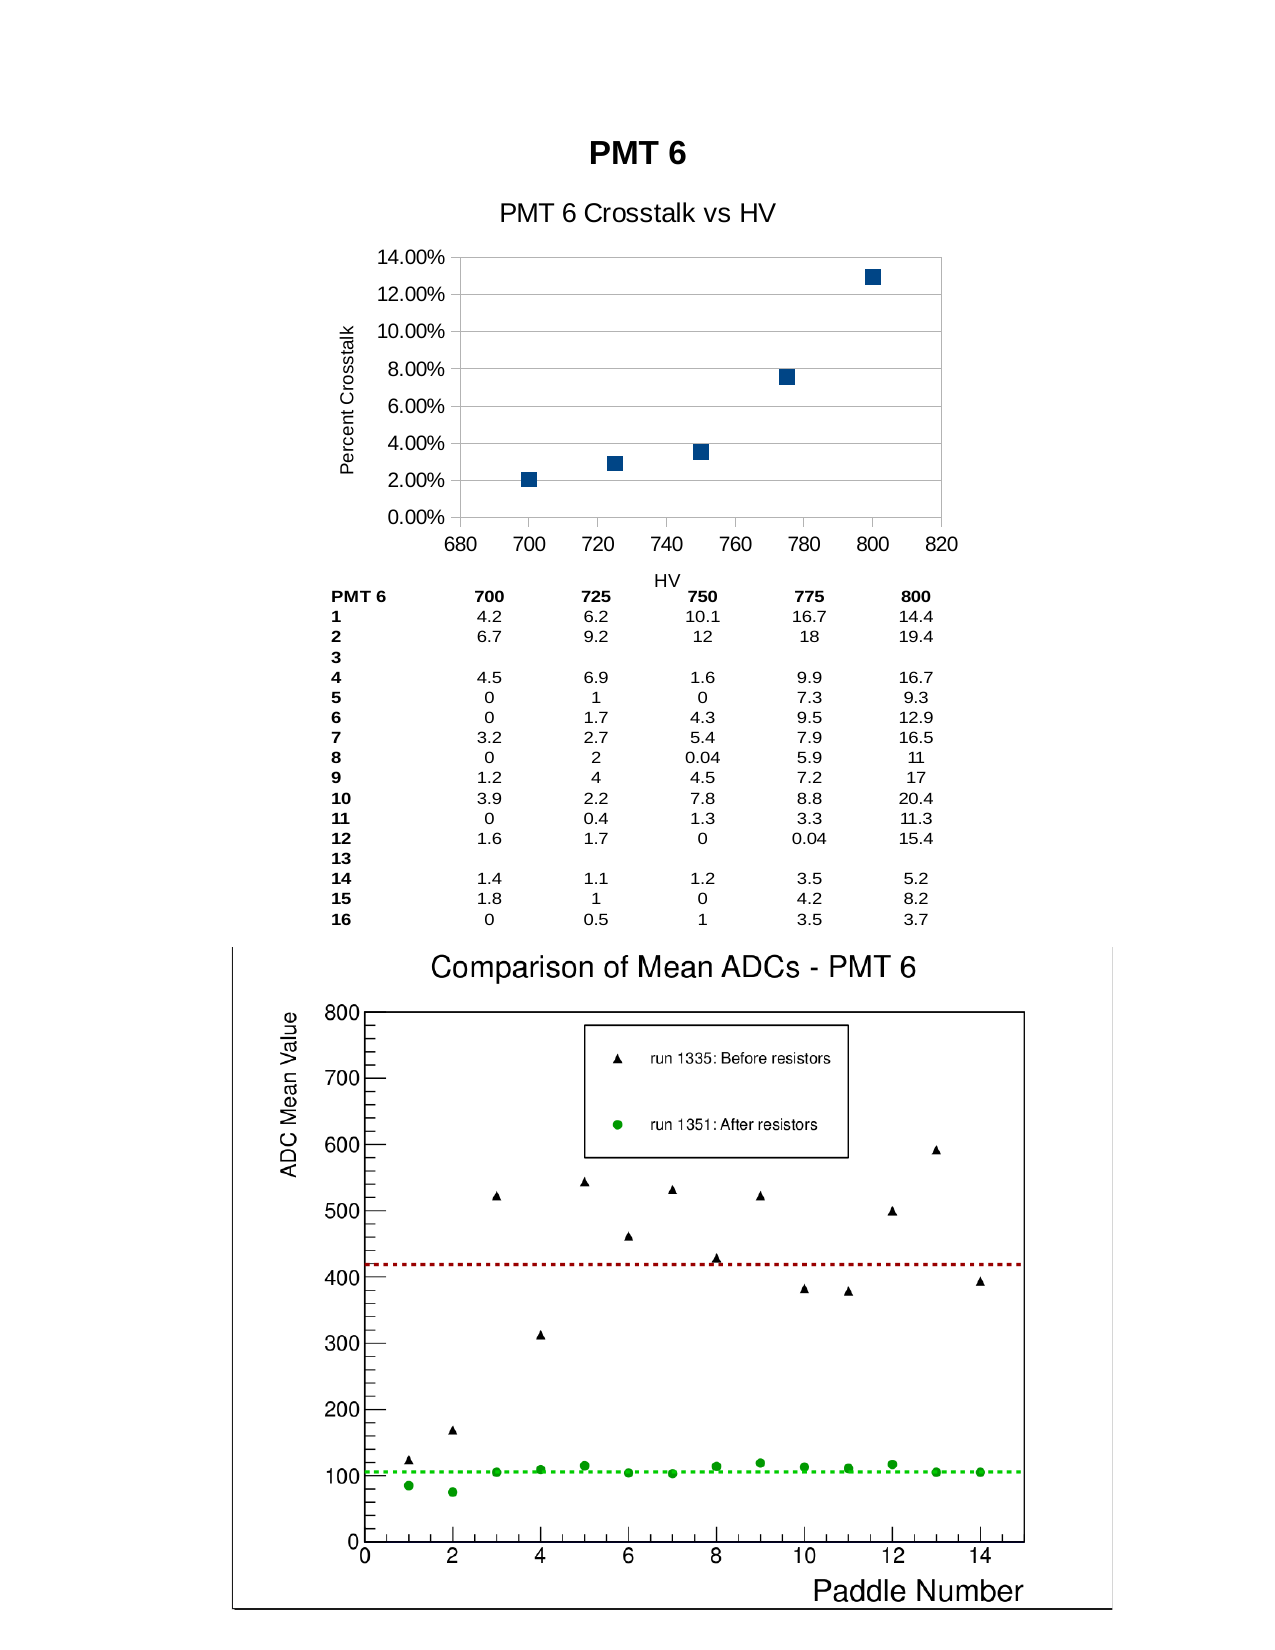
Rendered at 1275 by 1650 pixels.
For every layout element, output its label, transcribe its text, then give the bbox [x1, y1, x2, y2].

picture [231, 947, 1113, 1610]
text PMT 6 [75, 133, 1200, 172]
